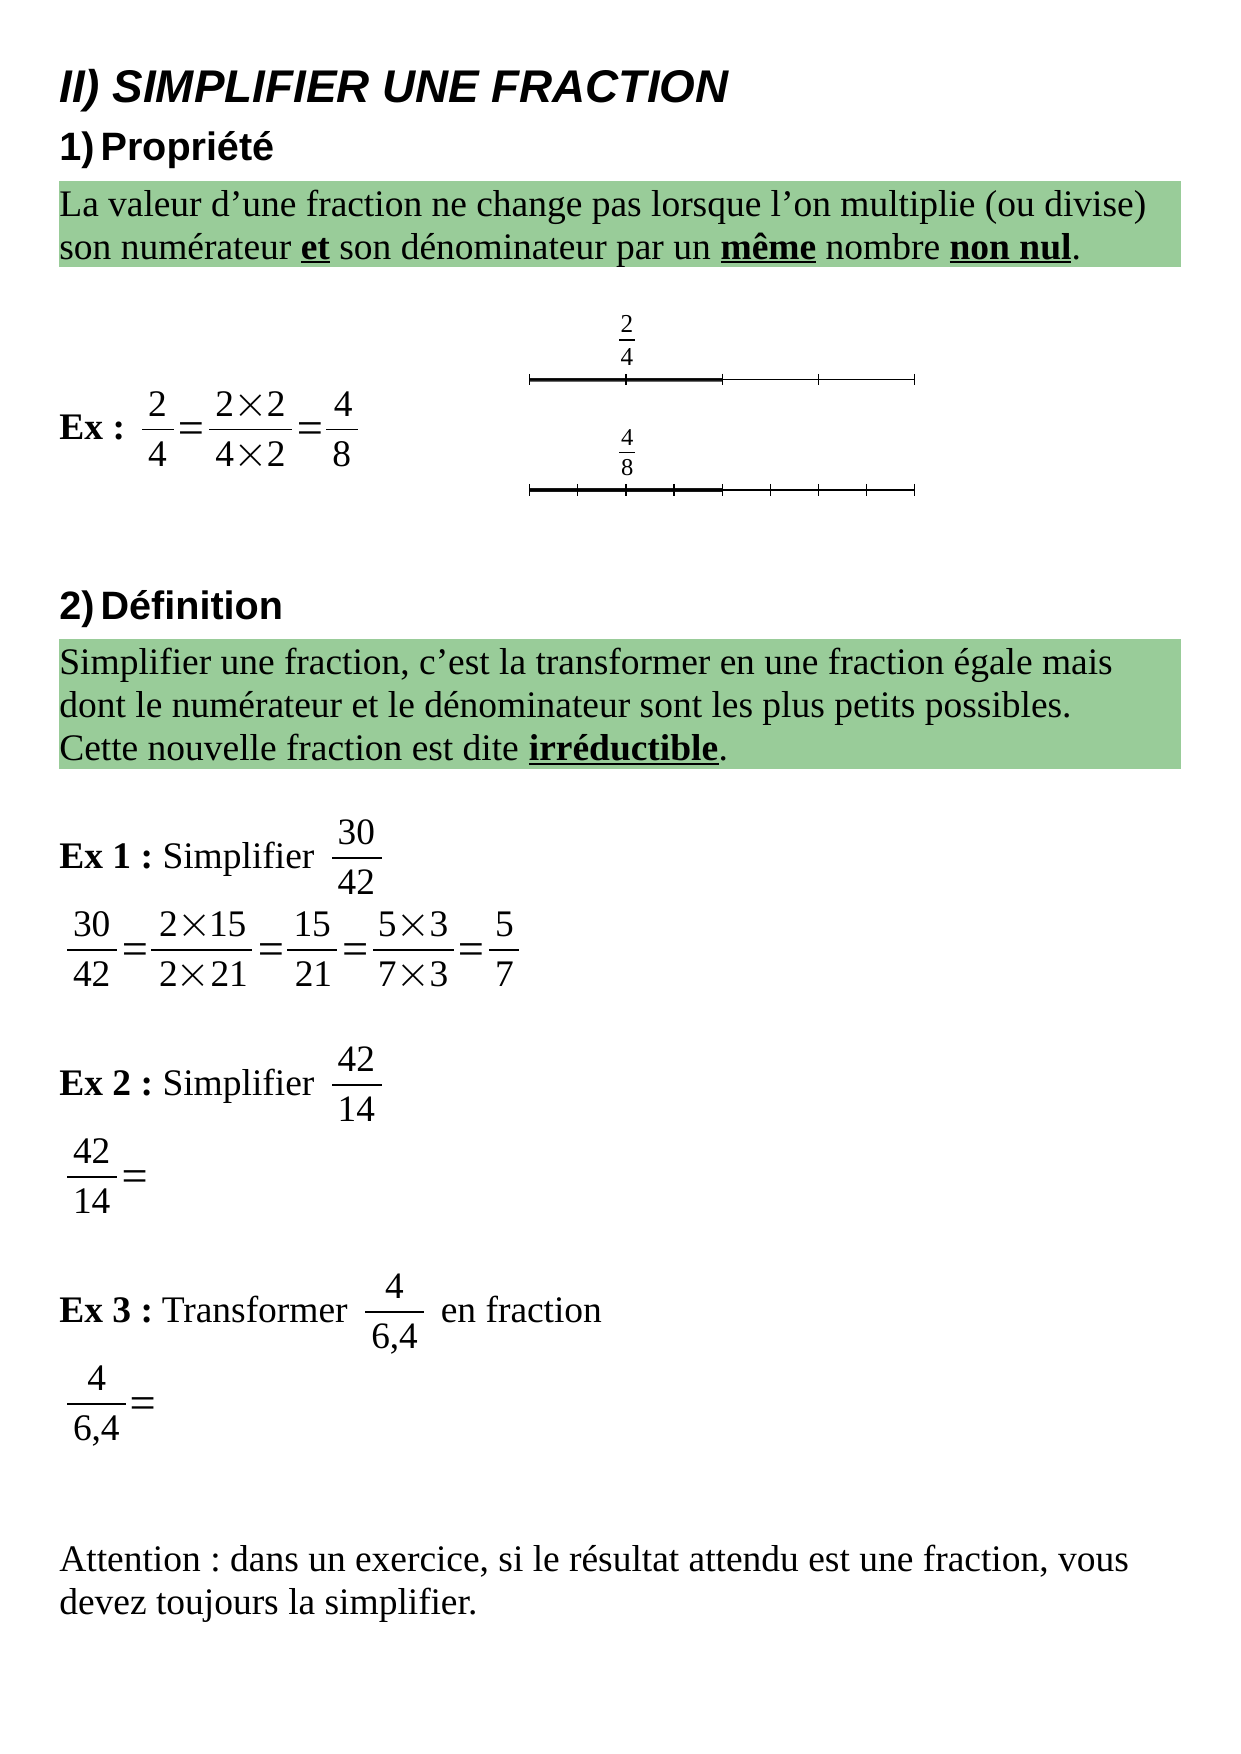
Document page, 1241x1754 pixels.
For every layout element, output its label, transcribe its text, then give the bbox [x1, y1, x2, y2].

list Définition [59, 582, 1181, 627]
text Simplifier une fraction, c’est la transformer en une fraction égale mais dont le numérateur et le dénominateur sont les plus petits possibles. [59, 639, 1181, 726]
text La valeur d’une fraction ne change pas lorsque l’on multiplie (ou divise) son numérateur et son dénominateur par un même nombre non nul. [59, 181, 1181, 267]
list Propriété [59, 123, 1181, 169]
text Ex 2 : Simplifier [59, 1039, 1181, 1131]
list Simplifier une fraction [59, 59, 1181, 112]
text Ex 1 : Simplifier [59, 812, 1181, 904]
text Ex 3 : Transformer en fraction [59, 1266, 1181, 1358]
text Cette nouvelle fraction est dite irréductible. [59, 726, 1181, 769]
text Ex : [59, 310, 1181, 496]
text Attention : dans un exercice, si le résultat attendu est une fraction, vous devez toujours la simplifier. [59, 1536, 1181, 1622]
